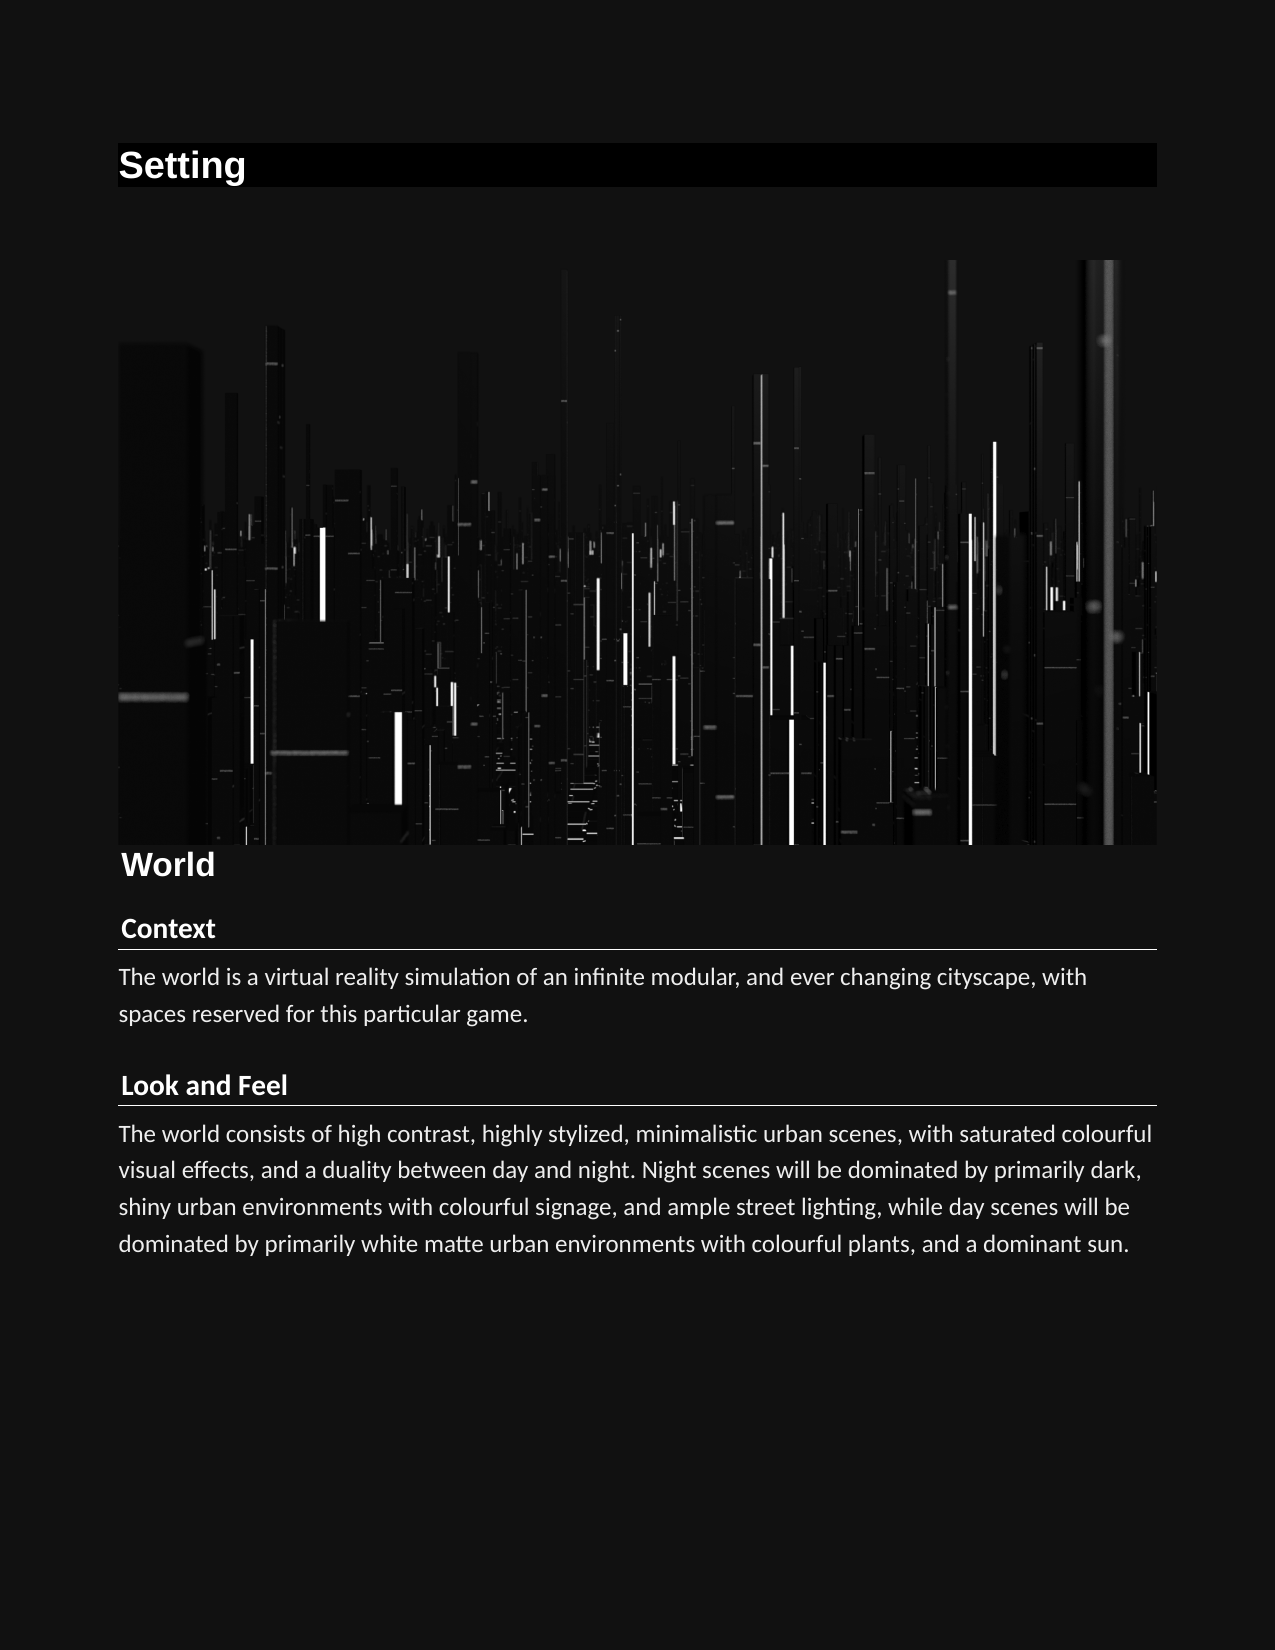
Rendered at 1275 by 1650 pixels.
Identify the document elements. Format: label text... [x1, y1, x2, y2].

text The world is a virtual reality simulation of an infinite modular, and ever changing cityscape, with spaces reserved for this particular game. [118, 962, 1157, 1029]
subtitle Setting [118, 143, 1157, 187]
text The world consists of high contrast, highly stylized, minimalistic urban scenes, with saturated colourful visual effects, and a duality between day and night. Night scenes will be dominated by primarily dark, shiny urban environments with colourful signage, and ample street lighting, while day scenes will be dominated by primarily white matte urban environments with colourful plants, and a dominant sun. [118, 1118, 1157, 1258]
subtitle World [118, 845, 1157, 883]
subtitle Look and Feel [118, 1064, 1157, 1105]
picture [118, 260, 1157, 845]
subtitle Context [118, 907, 1157, 949]
subtitle [118, 220, 1157, 260]
